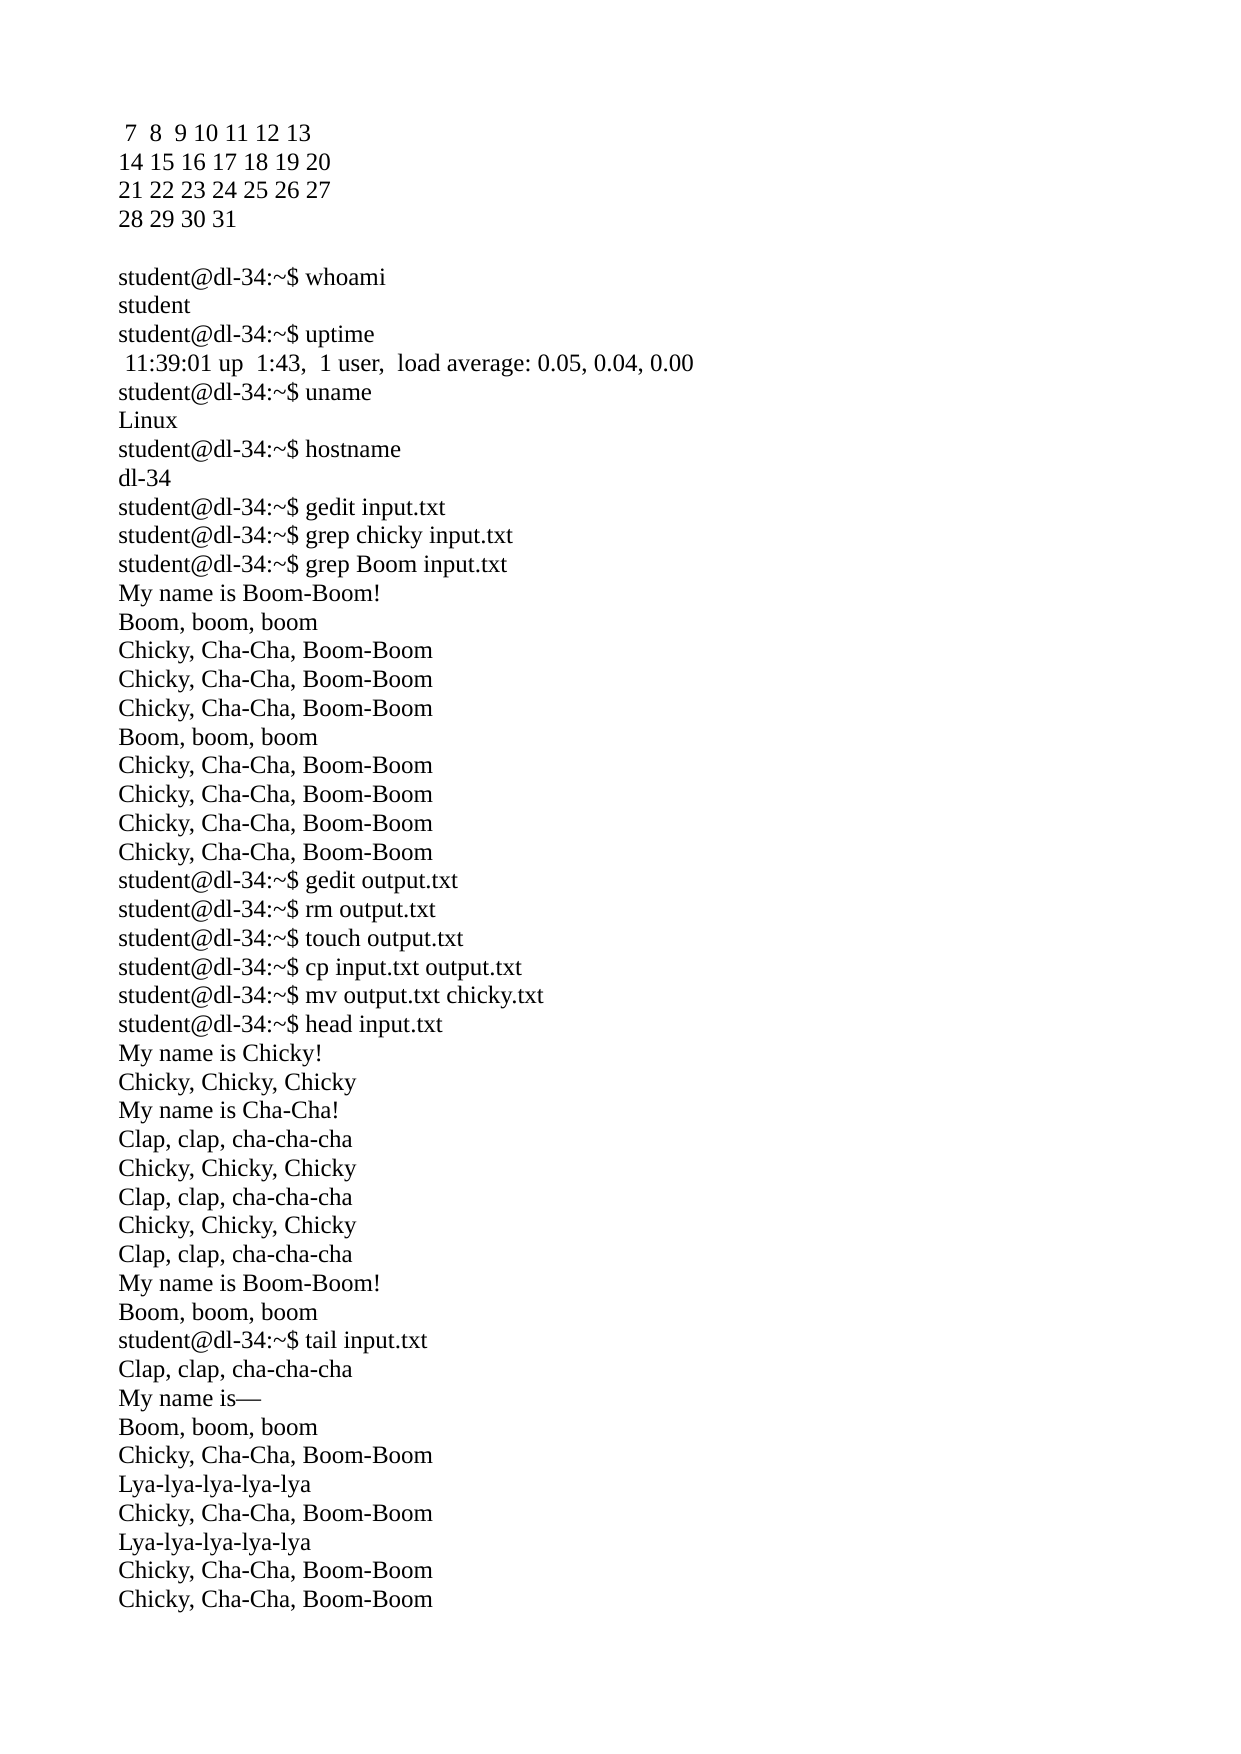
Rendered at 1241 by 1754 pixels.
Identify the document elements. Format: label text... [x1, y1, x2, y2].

text student@dl-34:~$ mv output.txt chicky.txt [118, 981, 1122, 1009]
text Chicky, Cha-Cha, Boom-Boom [118, 1498, 1122, 1527]
text student@dl-34:~$ grep Boom input.txt [118, 549, 1122, 578]
text student [118, 291, 1122, 319]
text Chicky, Cha-Cha, Boom-Boom [118, 751, 1122, 779]
text Lya-lya-lya-lya-lya [118, 1527, 1122, 1556]
text Chicky, Cha-Cha, Boom-Boom [118, 779, 1122, 808]
text My name is— [118, 1383, 1122, 1412]
text Chicky, Cha-Cha, Boom-Boom [118, 837, 1122, 866]
text student@dl-34:~$ head input.txt [118, 1009, 1122, 1038]
text student@dl-34:~$ gedit output.txt [118, 866, 1122, 894]
text Chicky, Chicky, Chicky [118, 1067, 1122, 1096]
text Boom, boom, boom [118, 722, 1122, 751]
text My name is Boom-Boom! [118, 578, 1122, 607]
text 7 8 9 10 11 12 13 [118, 118, 1122, 147]
text Boom, boom, boom [118, 1412, 1122, 1441]
text My name is Boom-Boom! [118, 1268, 1122, 1297]
text student@dl-34:~$ touch output.txt [118, 923, 1122, 952]
text Chicky, Cha-Cha, Boom-Boom [118, 664, 1122, 693]
text My name is Cha-Cha! [118, 1096, 1122, 1124]
text Chicky, Chicky, Chicky [118, 1153, 1122, 1182]
text student@dl-34:~$ uname [118, 377, 1122, 406]
text student@dl-34:~$ uptime [118, 319, 1122, 348]
text Chicky, Cha-Cha, Boom-Boom [118, 1584, 1122, 1613]
text Chicky, Cha-Cha, Boom-Boom [118, 693, 1122, 722]
text Lya-lya-lya-lya-lya [118, 1469, 1122, 1498]
text Boom, boom, boom [118, 1297, 1122, 1326]
text Clap, clap, cha-cha-cha [118, 1124, 1122, 1153]
text 28 29 30 31 [118, 204, 1122, 233]
text 21 22 23 24 25 26 27 [118, 176, 1122, 204]
text student@dl-34:~$ tail input.txt [118, 1326, 1122, 1354]
text Linux [118, 406, 1122, 434]
text Boom, boom, boom [118, 607, 1122, 636]
text 11:39:01 up 1:43, 1 user, load average: 0.05, 0.04, 0.00 [118, 348, 1122, 377]
text 14 15 16 17 18 19 20 [118, 147, 1122, 176]
text Clap, clap, cha-cha-cha [118, 1239, 1122, 1268]
text student@dl-34:~$ grep chicky input.txt [118, 521, 1122, 549]
text student@dl-34:~$ hostname [118, 434, 1122, 463]
text Chicky, Cha-Cha, Boom-Boom [118, 1556, 1122, 1584]
text student@dl-34:~$ cp input.txt output.txt [118, 952, 1122, 981]
text Chicky, Cha-Cha, Boom-Boom [118, 1441, 1122, 1469]
text Clap, clap, cha-cha-cha [118, 1182, 1122, 1211]
text student@dl-34:~$ whoami [118, 262, 1122, 291]
text Clap, clap, cha-cha-cha [118, 1354, 1122, 1383]
text Chicky, Cha-Cha, Boom-Boom [118, 636, 1122, 664]
text student@dl-34:~$ rm output.txt [118, 894, 1122, 923]
text Chicky, Chicky, Chicky [118, 1211, 1122, 1239]
text dl-34 [118, 463, 1122, 492]
text student@dl-34:~$ gedit input.txt [118, 492, 1122, 521]
text My name is Chicky! [118, 1038, 1122, 1067]
text Chicky, Cha-Cha, Boom-Boom [118, 808, 1122, 837]
